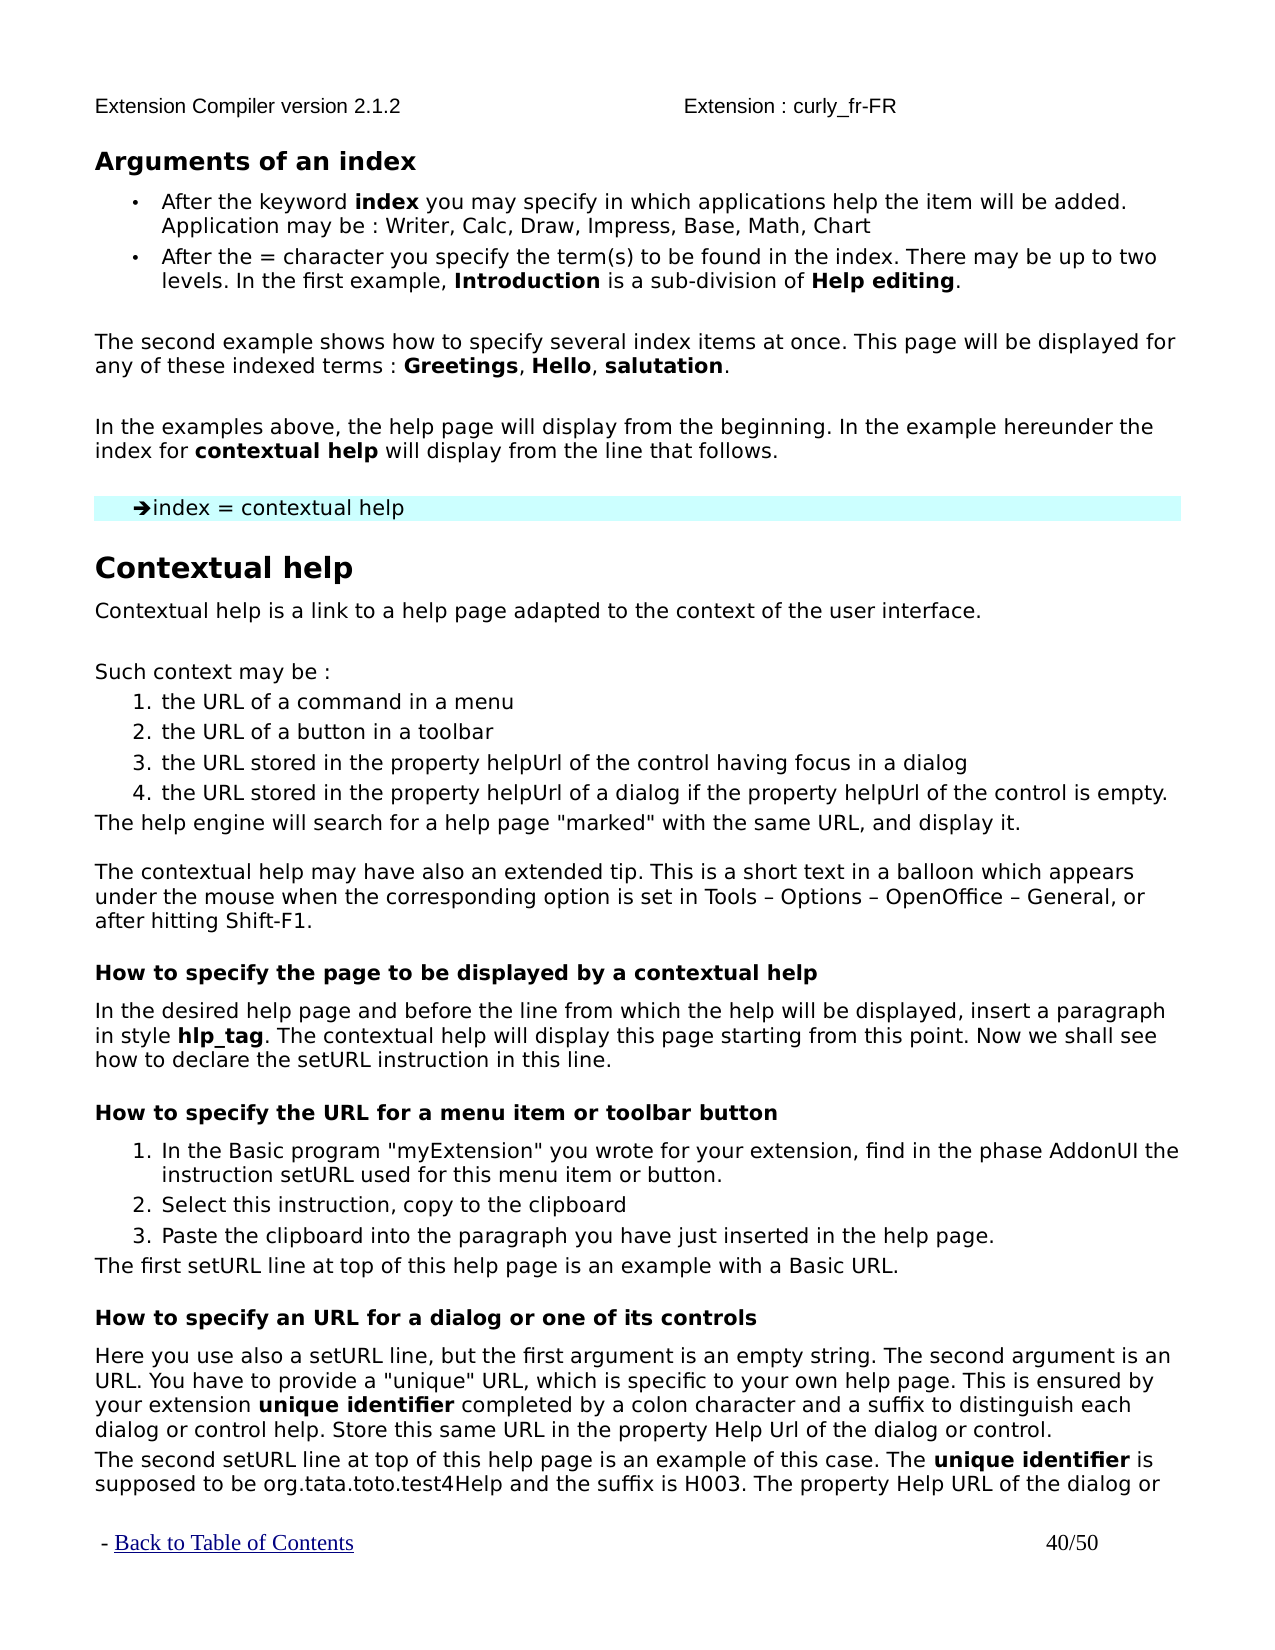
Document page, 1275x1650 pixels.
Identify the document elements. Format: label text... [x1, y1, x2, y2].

text How to specify an URL for a dialog or one of its controls [94, 1306, 1181, 1331]
list In the Basic program "myExtension" you wrote for your extension, find in the phase AddonUI the instruction setURL used for this menu item or button. [132, 1138, 1181, 1187]
text How to specify the URL for a menu item or toolbar button [94, 1101, 1181, 1125]
text The first setURL line at top of this help page is an example with a Basic URL. [94, 1254, 1181, 1278]
text Contextual help is a link to a help page adapted to the context of the user interface. [94, 599, 1181, 623]
list the URL stored in the property helpUrl of a dialog if the property helpUrl of the control is empty. [132, 781, 1181, 805]
text Arguments of an index [94, 147, 1181, 176]
text The second setURL line at top of this help page is an example of this case. The unique identifier is supposed to be org.tata.toto.test4Help and the suffix is H003. The property Help URL of the dialog or [94, 1448, 1181, 1497]
list the URL stored in the property helpUrl of the control having focus in a dialog [132, 751, 1181, 775]
list After the = character you specify the term(s) to be found in the index. There may be up to two levels. In the first example, Introduction is a sub-division of Help editing. [132, 245, 1181, 294]
text In the desired help page and before the line from which the help will be displayed, insert a paragraph in style hlp_tag. The contextual help will display this page starting from this point. Now we shall see how to declare the setURL instruction in this line. [94, 999, 1181, 1073]
list After the keyword index you may specify in which applications help the item will be added. Application may be : Writer, Calc, Draw, Impress, Base, Math, Chart [132, 190, 1181, 239]
text Contextual help [94, 552, 1181, 586]
text Here you use also a setURL line, but the first argument is an empty string. The second argument is an URL. You have to provide a "unique" URL, which is specific to your own help page. This is ensured by your extension unique identifier completed by a colon character and a suffix to distinguish each dialog or control help. Store this same URL in the property Help Url of the dialog or control. [94, 1344, 1181, 1442]
text In the examples above, the help page will display from the beginning. In the example hereunder the index for contextual help will display from the line that follows. [94, 415, 1181, 464]
list Select this instruction, copy to the clipboard [132, 1193, 1181, 1218]
text Such context may be : [94, 660, 1181, 684]
list index = contextual help [94, 496, 1181, 521]
text The help engine will search for a help page "marked" with the same URL, and display it. The contextual help may have also an extended tip. This is a short text in a balloon which appears under the mouse when the corresponding option is set in Tools – Options – OpenOffice – General, or after hitting Shift-F1. [94, 811, 1181, 934]
list Paste the clipboard into the paragraph you have just inserted in the help page. [132, 1224, 1181, 1248]
text The second example shows how to specify several index items at once. This page will be displayed for any of these indexed terms : Greetings, Hello, salutation. [94, 330, 1181, 379]
list the URL of a command in a menu [132, 690, 1181, 714]
text How to specify the page to be displayed by a contextual help [94, 961, 1181, 986]
list the URL of a button in a toolbar [132, 720, 1181, 745]
